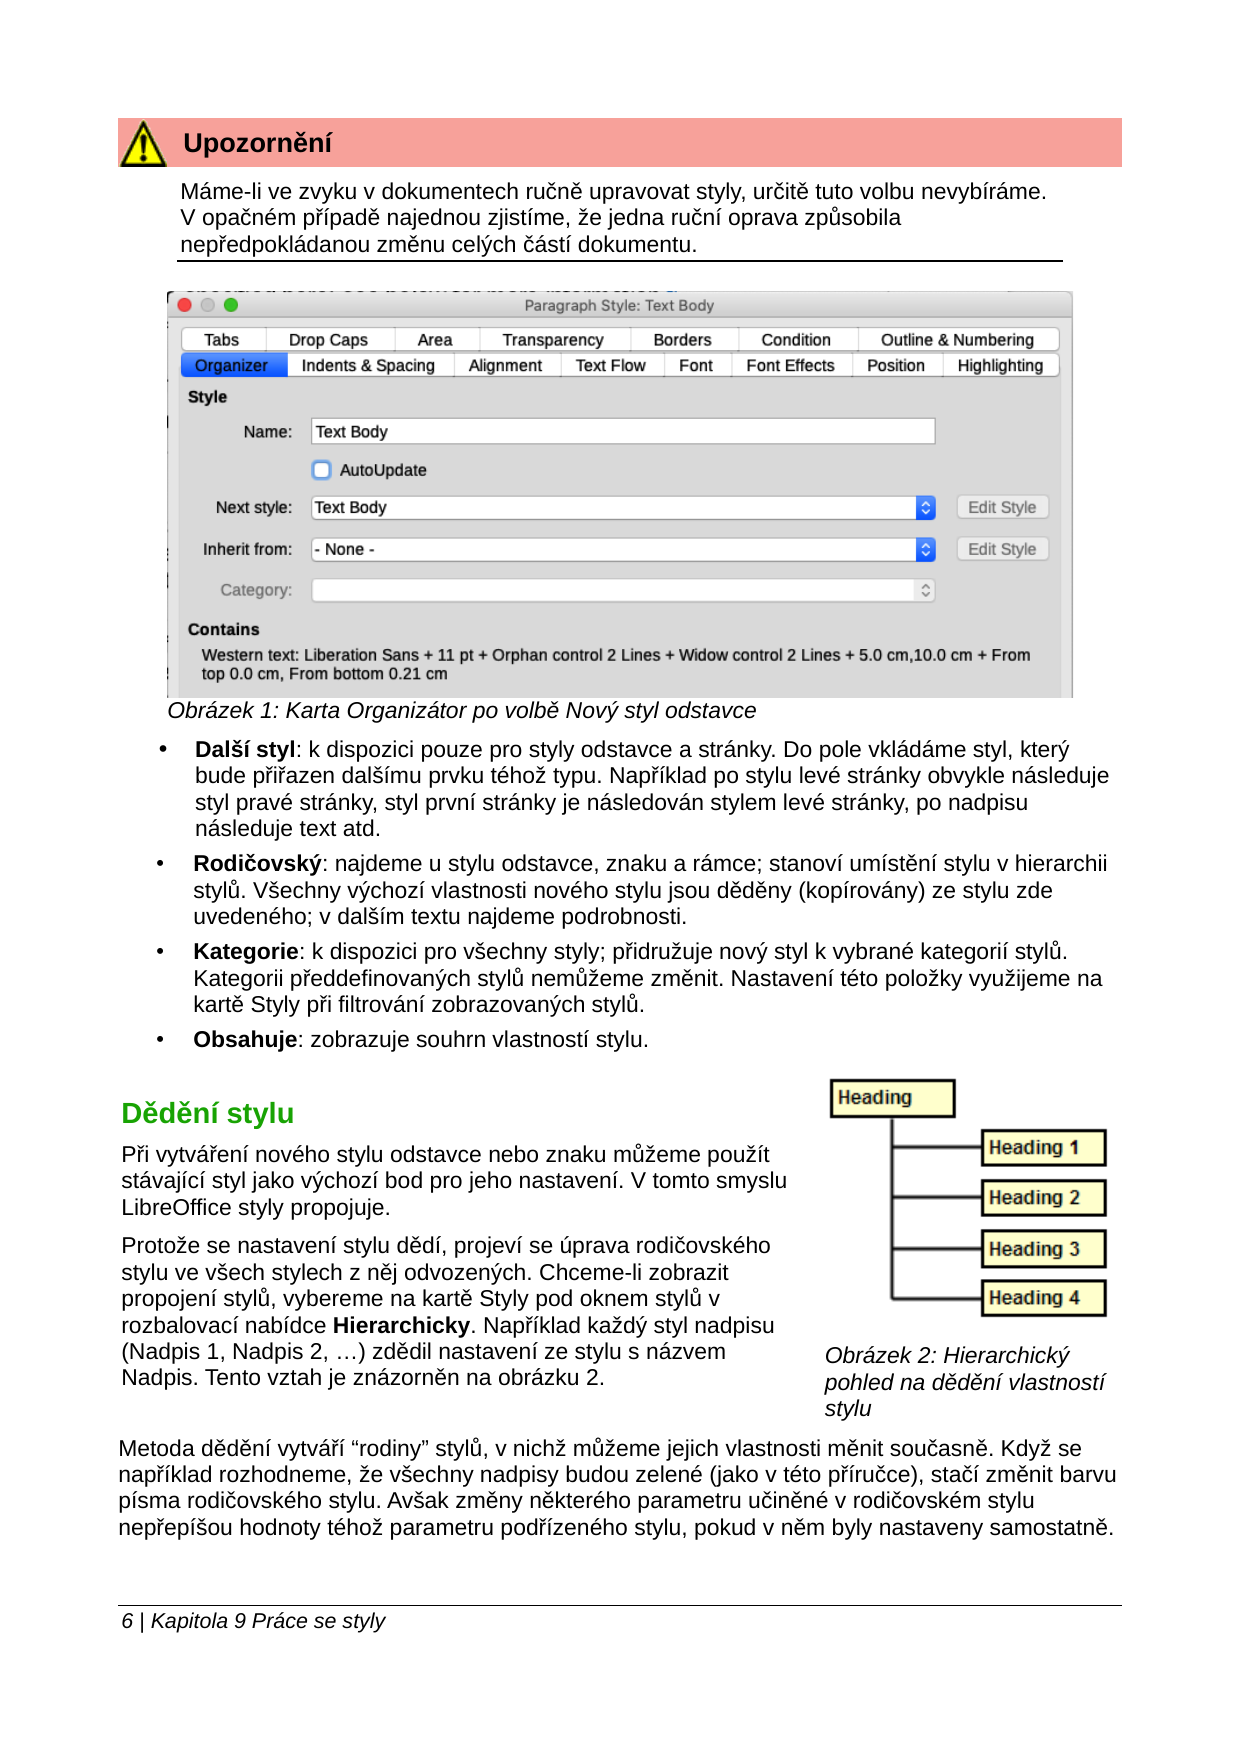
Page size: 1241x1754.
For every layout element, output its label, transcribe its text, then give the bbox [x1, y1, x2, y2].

list Obsahuje: zobrazuje souhrn vlastností stylu. [156, 1026, 1122, 1052]
text Metoda dědění vytváří “rodiny” stylů, v nichž můžeme jejich vlastnosti měnit současně. Když se například rozhodneme, že všechny nadpisy budou zelené (jako v této příručce), stačí změnit barvu písma rodičovského stylu. Avšak změny některého parametru učiněné v rodičovském stylu nepřepíšou hodnoty téhož parametru podřízeného stylu, pokud v něm byly nastaveny samostatně. [118, 1434, 1122, 1540]
subtitle Upozornění [118, 118, 1122, 167]
text Máme-li ve zvyku v dokumentech ručně upravovat styly, určitě tuto volbu nevybíráme. V opačném případě najednou zjistíme, že jedna ruční oprava způsobila nepředpokládanou změnu celých částí dokumentu. [177, 175, 1063, 260]
table_header Dědění stylu Při vytváření nového stylu odstavce nebo znaku můžeme použít stávající styl jako výchozí bod pro jeho nastavení. V tomto smyslu LibreOffice styly propojuje. Protože se nastavení stylu dědí, projeví se úprava rodičovského stylu ve všech stylech z něj odvozených. Chceme-li zobrazit propojení stylů, vybereme na kartě Styly pod oknem stylů v rozbalovací nabídce Hierarchicky. Například každý styl nadpisu (Nadpis 1, Nadpis 2, …) zdědil nastavení ze stylu s názvem Nadpis. Tento vztah je znázorněn na obrázku 2. [118, 1070, 798, 1429]
list Další styl: k dispozici pouze pro styly odstavce a stránky. Do pole vkládáme styl, který bude přiřazen dalšímu prvku téhož typu. Například po stylu levé stránky obvykle následuje styl pravé stránky, styl první stránky je následován stylem levé stránky, po nadpisu následuje text atd. [156, 736, 1122, 841]
list Kategorie: k dispozici pro všechny styly; přidružuje nový styl k vybrané kategorií stylů. Kategorii předdefinovaných stylů nemůžeme změnit. Nastavení této položky využijeme na kartě Styly při filtrování zobrazovaných stylů. [156, 938, 1122, 1017]
picture [119, 119, 167, 167]
picture [167, 291, 1074, 698]
picture [824, 1073, 1114, 1325]
table_header [798, 1070, 1120, 1429]
list Rodičovský: najdeme u stylu odstavce, znaku a rámce; stanoví umístění stylu v hierarchii stylů. Všechny výchozí vlastnosti nového stylu jsou děděny (kopírovány) ze stylu zde uvedeného; v dalším textu najdeme podrobnosti. [156, 850, 1122, 929]
text Obrázek 1: Karta Organizátor po volbě Nový styl odstavce [167, 698, 1073, 723]
